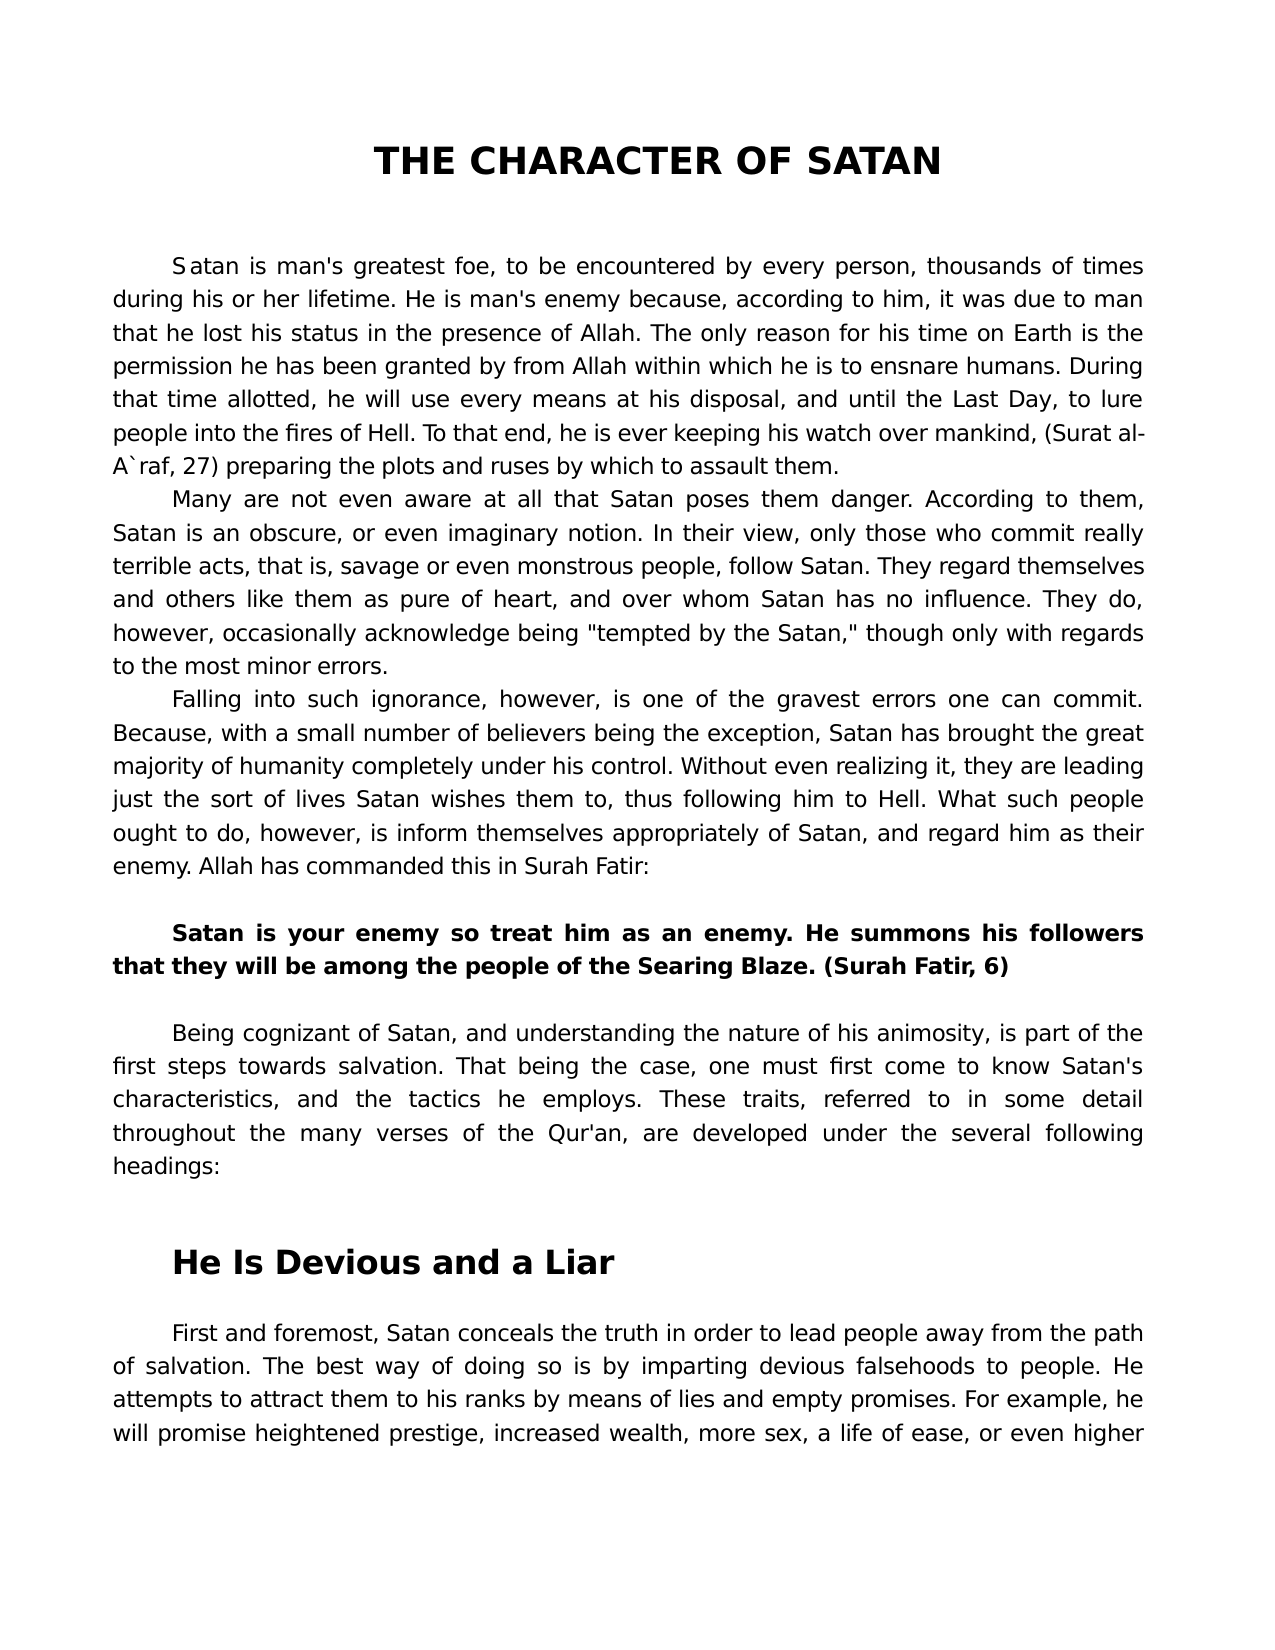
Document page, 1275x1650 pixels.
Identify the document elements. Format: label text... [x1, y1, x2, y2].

text Falling into such ignorance, however, is one of the gravest errors one can commit. Because, with a small number of believers being the exception, Satan has brought the great majority of humanity completely under his control. Without even realizing it, they are leading just the sort of lives Satan wishes them to, thus following him to Hell. What such people ought to do, however, is inform themselves appropriately of Satan, and regard him as their enemy. Allah has commanded this in Surah Fatir: [112, 681, 1145, 881]
text Satan is man's greatest foe, to be encountered by every person, thousands of times during his or her lifetime. He is man's enemy because, according to him, it was due to man that he lost his status in the presence of Allah. The only reason for his time on Earth is the permission he has been granted by from Allah within which he is to ensnare humans. During that time allotted, he will use every means at his disposal, and until the Last Day, to lure people into the fires of Hell. To that end, he is ever keeping his watch over mankind, (Surat al-A`raf, 27) preparing the plots and ruses by which to assault them. [112, 248, 1145, 481]
text Many are not even aware at all that Satan poses them danger. According to them, Satan is an obscure, or even imaginary notion. In their view, only those who commit really terrible acts, that is, savage or even monstrous people, follow Satan. They regard themselves and others like them as pure of heart, and over whom Satan has no influence. They do, however, occasionally acknowledge being "tempted by the Satan," though only with regards to the most minor errors. [112, 481, 1145, 681]
text Satan is your enemy so treat him as an enemy. He summons his followers that they will be among the people of the Searing Blaze. (Surah Fatir, 6) [112, 914, 1145, 981]
text He Is Devious and a Liar [112, 1248, 1145, 1281]
text Being cognizant of Satan, and understanding the nature of his animosity, is part of the first steps towards salvation. That being the case, one must first come to know Satan's characteristics, and the tactics he employs. These traits, referred to in some detail throughout the many verses of the Qur'an, are developed under the several following headings: [112, 1014, 1145, 1181]
text First and foremost, Satan conceals the truth in order to lead people away from the path of salvation. The best way of doing so is by imparting devious falsehoods to people. He attempts to attract them to his ranks by means of lies and empty promises. For example, he will promise heightened prestige, increased wealth, more sex, a life of ease, or even higher [112, 1314, 1145, 1448]
text THE CHARACTER OF SATAN [112, 148, 1145, 181]
